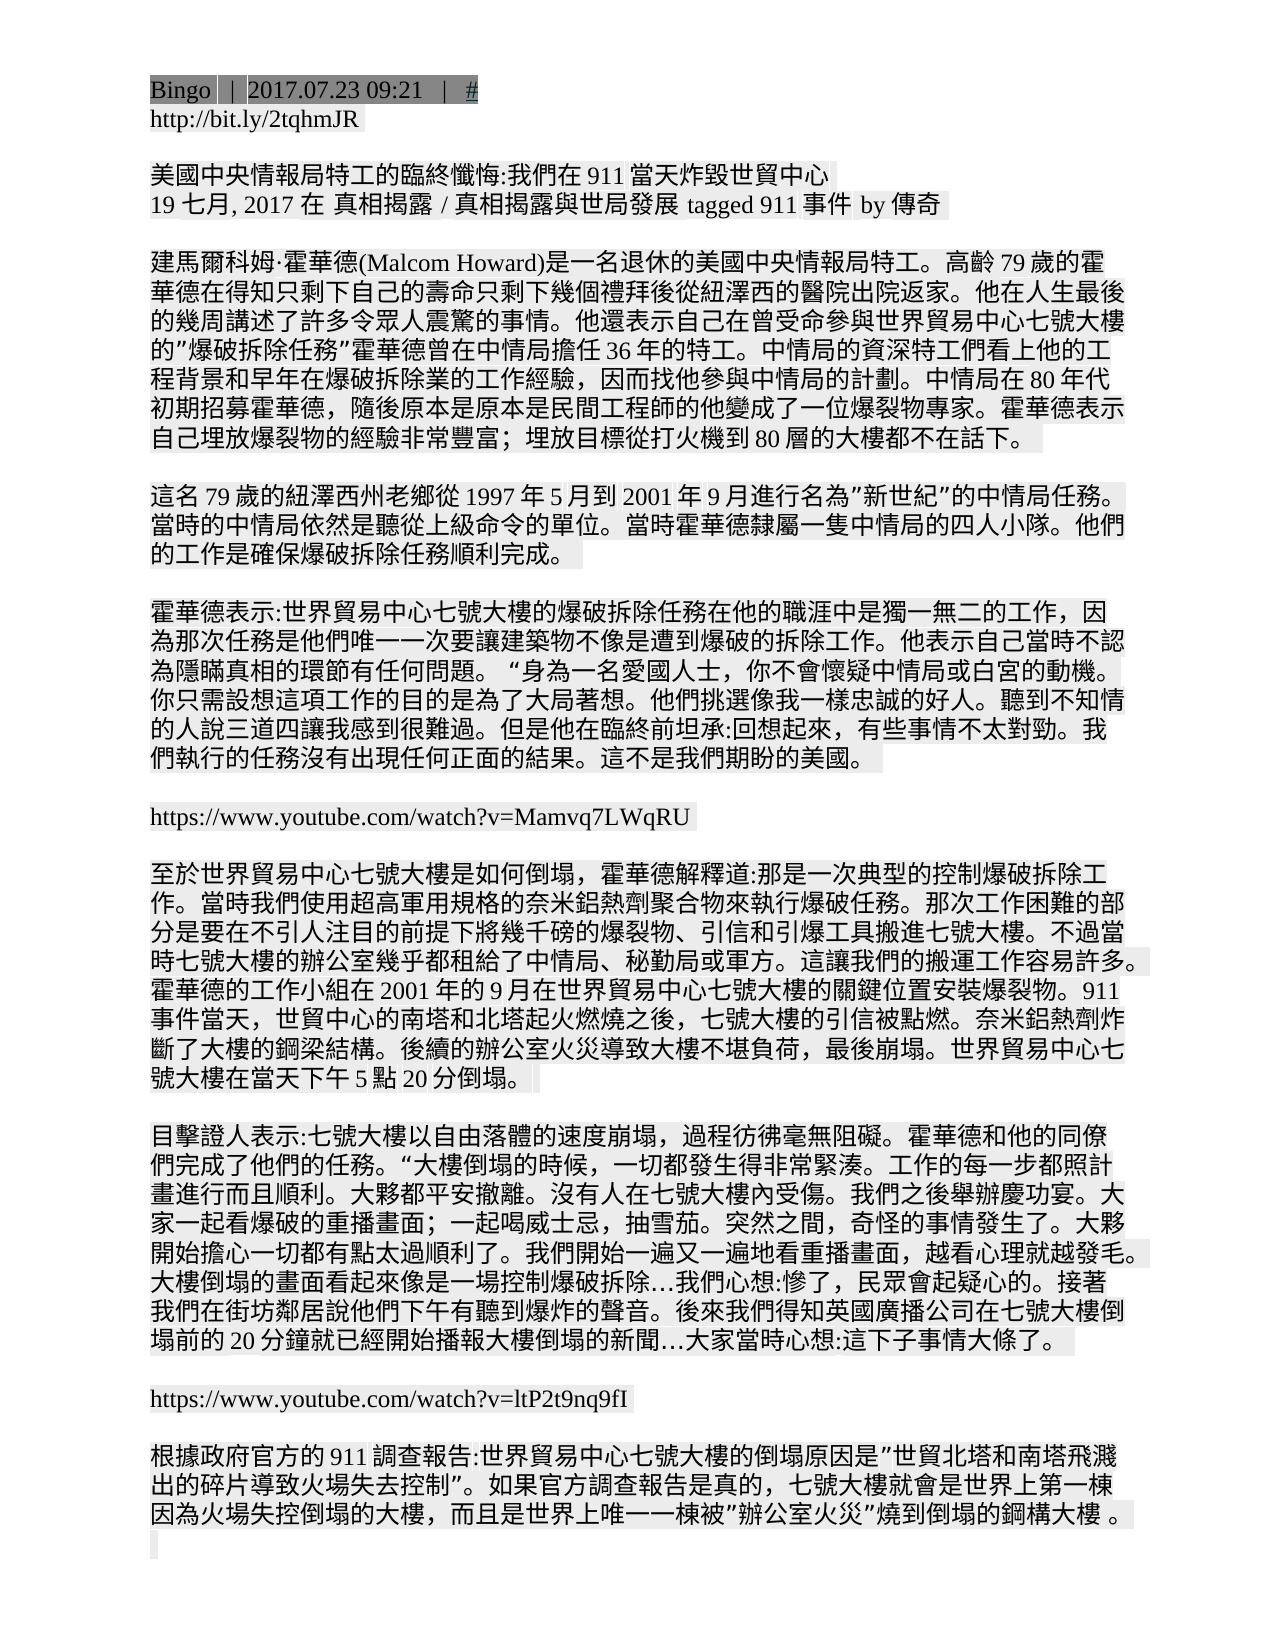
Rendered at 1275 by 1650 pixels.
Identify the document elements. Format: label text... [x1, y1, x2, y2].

text http://bit.ly/2tqhmJR 美國中央情報局特工的臨終懺悔:我們在911當天炸毀世貿中心 19 七月, 2017 在 真相揭露 / 真相揭露與世局發展 tagged 911事件 by 傳奇 建馬爾科姆·霍華德(Malcom Howard)是一名退休的美國中央情報局特工。高齡79歲的霍華德在得知只剩下自己的壽命只剩下幾個禮拜後從紐澤西的醫院出院返家。他在人生最後的幾周講述了許多令眾人震驚的事情。他還表示自己在曾受命參與世界貿易中心七號大樓的”爆破拆除任務”霍華德曾在中情局擔任36年的特工。中情局的資深特工們看上他的工程背景和早年在爆破拆除業的工作經驗，因而找他參與中情局的計劃。中情局在80年代初期招募霍華德，隨後原本是原本是民間工程師的他變成了一位爆裂物專家。霍華德表示自己埋放爆裂物的經驗非常豐富；埋放目標從打火機到80層的大樓都不在話下。 這名79歲的紐澤西州老鄉從1997年5月到2001年9月進行名為”新世紀”的中情局任務。當時的中情局依然是聽從上級命令的單位。當時霍華德隸屬一隻中情局的四人小隊。他們的工作是確保爆破拆除任務順利完成。 霍華德表示:世界貿易中心七號大樓的爆破拆除任務在他的職涯中是獨一無二的工作，因為那次任務是他們唯一一次要讓建築物不像是遭到爆破的拆除工作。他表示自己當時不認為隱瞞真相的環節有任何問題。 “身為一名愛國人士，你不會懷疑中情局或白宮的動機。你只需設想這項工作的目的是為了大局著想。他們挑選像我一樣忠誠的好人。聽到不知情的人說三道四讓我感到很難過。但是他在臨終前坦承:回想起來，有些事情不太對勁。我們執行的任務沒有出現任何正面的結果。這不是我們期盼的美國。 https://www.youtube.com/watch?v=Mamvq7LWqRU 至於世界貿易中心七號大樓是如何倒塌，霍華德解釋道:那是一次典型的控制爆破拆除工作。當時我們使用超高軍用規格的奈米鋁熱劑聚合物來執行爆破任務。那次工作困難的部分是要在不引人注目的前提下將幾千磅的爆裂物、引信和引爆工具搬進七號大樓。不過當時七號大樓的辦公室幾乎都租給了中情局、秘勤局或軍方。這讓我們的搬運工作容易許多。霍華德的工作小組在2001年的9月在世界貿易中心七號大樓的關鍵位置安裝爆裂物。911事件當天，世貿中心的南塔和北塔起火燃燒之後，七號大樓的引信被點燃。奈米鋁熱劑炸斷了大樓的鋼梁結構。後續的辦公室火災導致大樓不堪負荷，最後崩塌。世界貿易中心七號大樓在當天下午5點20分倒塌。 目擊證人表示:七號大樓以自由落體的速度崩塌，過程彷彿毫無阻礙。霍華德和他的同僚們完成了他們的任務。“大樓倒塌的時候，一切都發生得非常緊湊。工作的每一步都照計畫進行而且順利。大夥都平安撤離。沒有人在七號大樓內受傷。我們之後舉辦慶功宴。大家一起看爆破的重播畫面；一起喝威士忌，抽雪茄。突然之間，奇怪的事情發生了。大夥開始擔心一切都有點太過順利了。我們開始一遍又一遍地看重播畫面，越看心理就越發毛。大樓倒塌的畫面看起來像是一場控制爆破拆除…我們心想:慘了，民眾會起疑心的。接著我們在街坊鄰居說他們下午有聽到爆炸的聲音。後來我們得知英國廣播公司在七號大樓倒塌前的20分鐘就已經開始播報大樓倒塌的新聞…大家當時心想:這下子事情大條了。 https://www.youtube.com/watch?v=ltP2t9nq9fI 根據政府官方的911調查報告:世界貿易中心七號大樓的倒塌原因是”世貿北塔和南塔飛濺出的碎片導致火場失去控制”。如果官方調查報告是真的，七號大樓就會是世界上第一棟因為火場失控倒塌的大樓，而且是世界上唯一一棟被”辦公室火災”燒到倒塌的鋼構大樓 。 霍華德和他的同僚們害怕社會大眾看過官方調查報告之後會起身反抗政府並且要求政府說出真相。“這場行動留下了很多破綻。我們留下了非常多的證據。我們以為社會大眾會一窩蜂地發起媒體不能忽視的抗議活動。民眾會捐款贊助調查活動而且要求政府解釋為何要欺騙他們。我們以為他們會在崩塌現場找到足以證明七號大樓是被炸垮的化學殘留物。“我們以為美國會爆發延燒到白宮的革命；然後小布希總統會被迫下台。“但是我們設想的事情全都沒發生。幾乎沒有人懷疑任何事情。媒體封殺了所有膽敢多想的人。” 追蹤金流霍華德聲稱自己當初不知道世貿中心的北塔和南塔會被摧毀。中情局的任務分工非常細膩。一個特工的任務通常都隸屬一個更大的計劃 ，而且他/她只會知道一小部分的情報。對於想要了解911事件全盤真相的調查人員，霍華德有個建議: “跟著金錢走”“如果大家想找出某件事情的幕後主謀，追蹤金流準沒錯。大家可以調查911事件之前的股市交易紀錄。參與這些活動的人都知道911事件會發生。中情局特務和政府官員的子女們、美國頂層權貴人士的近親、錢尼和倫斯斐。他們都發了一筆橫財。他們不僅把建築和軍事合約發包給自己的朋友，還從中收取回扣。”“更重要的是，他們從事股市內線交易。”英國、法國、德國、義大利、日本、摩納哥和其他國家已經發起跟911事件相關的內線交易調查行動。有關單位相信:如果他們可以證明基地組織的特工從股市中獲利，他們就能證明基地組織就是911攻擊事件的幕後主謀。所有的證據都指向911事件之前有非常大筆的內線交易。 義大利外交部長–Antonio Martino表示:我認為有支持恐怖主義的國家和恐怖組織在幕後進行國際市場的投機交易。” 德國央行總裁–Ernst Welteke表示:德國央行的研究人員已經找到 幾乎不可否認的內線交易證據。”就連CNN都報導監理機關查覺到史上頭一遭有人擺明要在恐怖攻擊發生前操弄金融市場並且從中牟取獲利。 一旦有人認真研究誰透過911事件在股市中獲利，美國的寡頭權貴們就死定了。“世界上只有一個組織有能力忽悠全世界。我現在告訴大家。這個組織絕對不是蓋達組織，而是中央情報局。”“永遠都不可能有動真格的調查行動。911事件是影子政府投入一切人力和物力謀畫的行動。”這位79歲的老人家在自家度過人生最後的幾個禮拜。他表示自己不擔心會因為臨終爆料被抓去關。”如果他們要抓我，他們接下來就得抓其他人。他們只會利用媒體打壓我。媒體就是一幫收了黑錢，受命要打壓911事件真相的傢伙。” https://www.youtube.com/watch?v=_A9X_8flGeM 原文: http://yournewswire.com/cia-911-wtc7/ 翻譯: Patrick Shih 本文出處網址: https://www.golden-ages.org/2017/07/19/cia-agent-confesses-on-deathbed-we-blew-up-wtc7-on-911/ 轉載內容請保持內容完整並附上本文出處網址 [150, 104, 1125, 1559]
text Bingo | 2017.07.23 09:21 | # [150, 75, 1125, 104]
